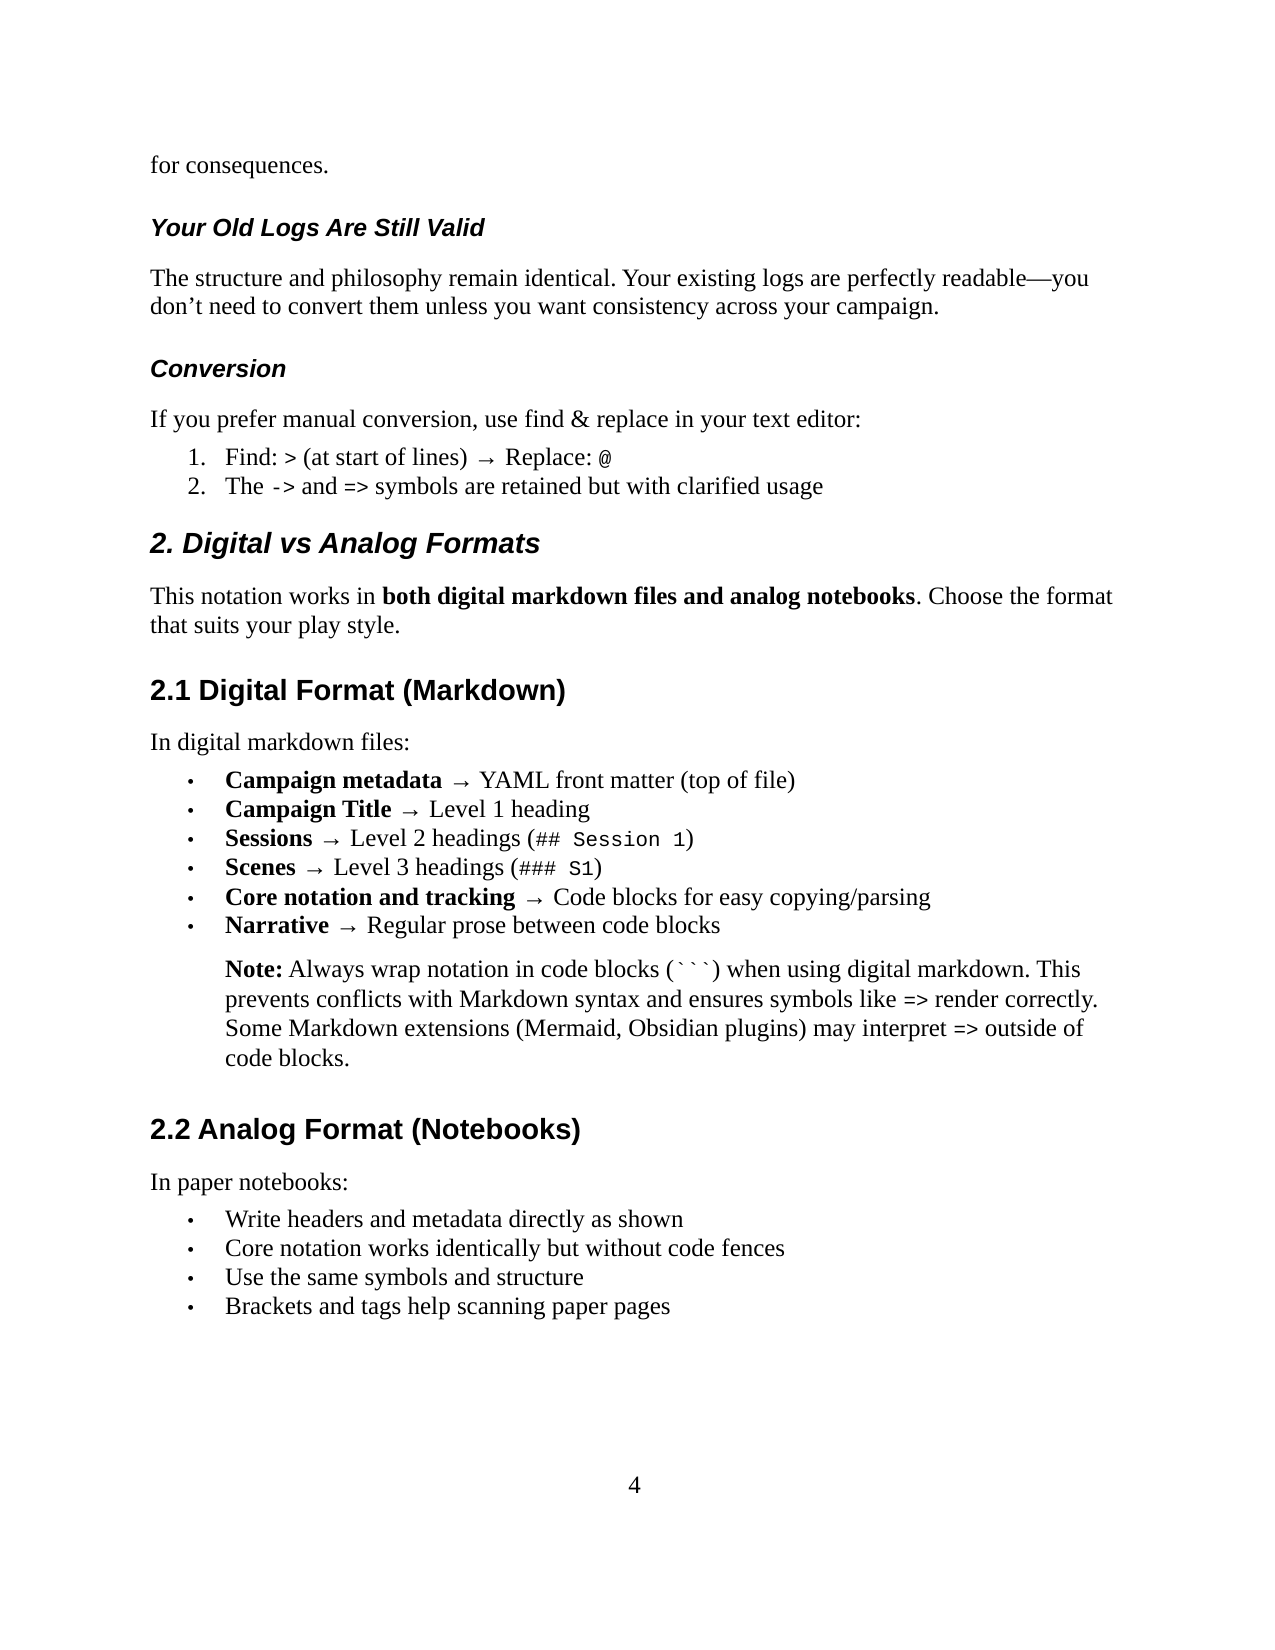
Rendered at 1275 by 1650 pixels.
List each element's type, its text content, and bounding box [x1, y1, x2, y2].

subtitle Conversion [150, 354, 1125, 383]
list Scenes → Level 3 headings (### S1) [187, 852, 1125, 882]
subtitle 2. Digital vs Analog Formats [150, 526, 1125, 559]
list Brackets and tags help scanning paper pages [187, 1291, 1125, 1319]
subtitle Your Old Logs Are Still Valid [150, 213, 1125, 241]
subtitle 2.2 Analog Format (Notebooks) [150, 1112, 1125, 1145]
list Write headers and metadata directly as shown [187, 1204, 1125, 1233]
list Core notation and tracking → Code blocks for easy copying/parsing [187, 882, 1125, 911]
list The -> and => symbols are retained but with clarified usage [187, 471, 1125, 501]
text for consequences. [150, 150, 1125, 179]
subtitle 2.1 Digital Format (Markdown) [150, 672, 1125, 706]
list Core notation works identically but without code fences [187, 1233, 1125, 1262]
list Find: > (at start of lines) → Replace: @ [187, 442, 1125, 471]
text The structure and philosophy remain identical. Your existing logs are perfectly readable—you don’t need to convert them unless you want consistency across your campaign. [150, 263, 1125, 320]
list Campaign metadata → YAML front matter (top of file) [187, 765, 1125, 794]
text If you prefer manual conversion, use find & replace in your text editor: [150, 404, 1125, 433]
list Campaign Title → Level 1 heading [187, 794, 1125, 823]
text In paper notebooks: [150, 1167, 1125, 1196]
list Sessions → Level 2 headings (## Session 1) [187, 823, 1125, 852]
text In digital markdown files: [150, 727, 1125, 756]
text This notation works in both digital markdown files and analog notebooks. Choose the format that suits your play style. [150, 581, 1125, 638]
list Narrative → Regular prose between code blocks [187, 911, 1125, 939]
list Use the same symbols and structure [187, 1262, 1125, 1291]
text Note: Always wrap notation in code blocks (```) when using digital markdown. This prevents conflicts with Markdown syntax and ensures symbols like => render correctly. Some Markdown extensions (Mermaid, Obsidian plugins) may interpret => outside of code blocks. [225, 954, 1125, 1072]
